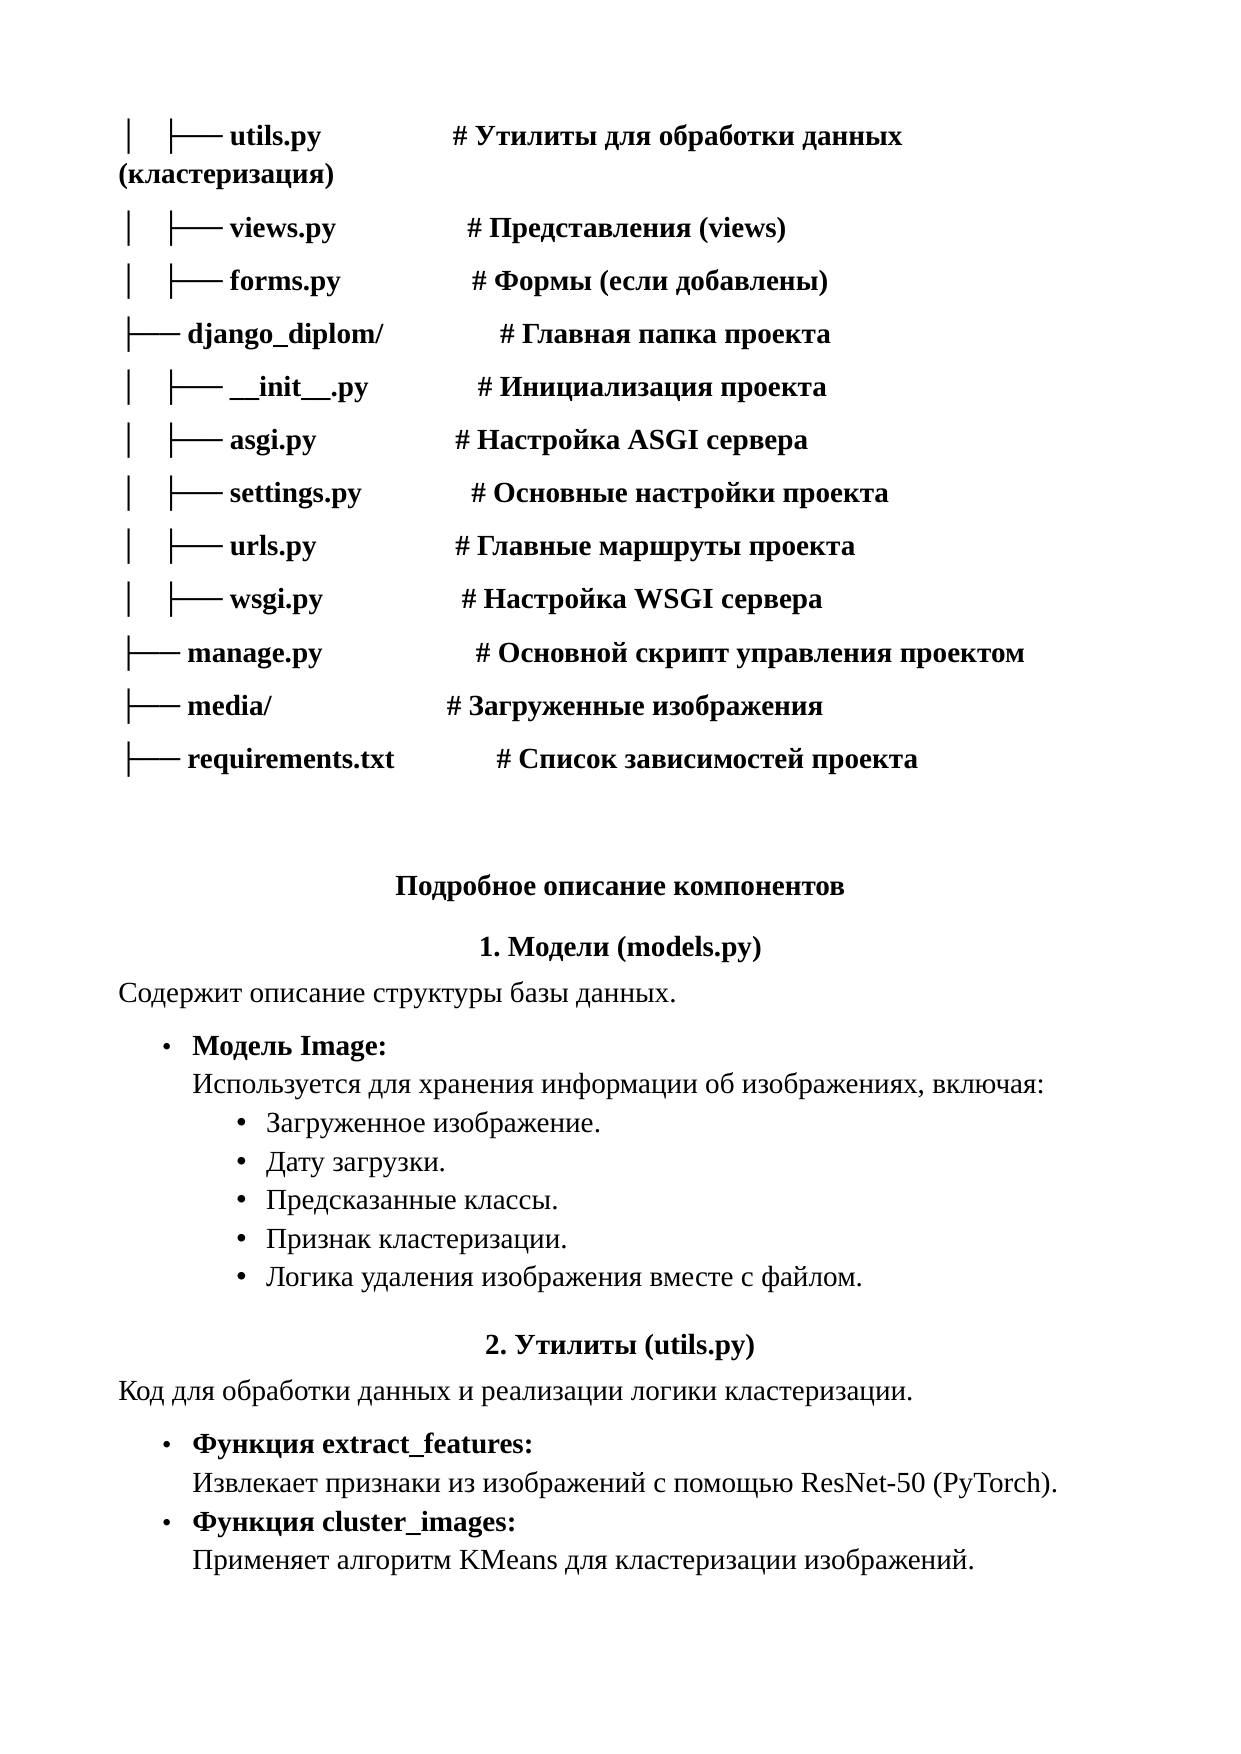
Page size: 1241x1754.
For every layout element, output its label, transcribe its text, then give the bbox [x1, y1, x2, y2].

text Код для обработки данных и реализации логики кластеризации. [118, 1373, 1122, 1407]
list Признак кластеризации. [236, 1221, 1122, 1254]
text │ ├── settings.py # Основные настройки проекта [129, 475, 169, 509]
list Логика удаления изображения вместе с файлом. [236, 1259, 1122, 1293]
text │ ├── wsgi.py # Настройка WSGI сервера [171, 582, 1122, 615]
text │ ├── __init__.py # Инициализация проекта [171, 369, 1122, 403]
text │ ├── settings.py # Основные настройки проекта [171, 475, 1122, 509]
text │ ├── views.py # Представления (views) [129, 210, 169, 243]
text ├── manage.py # Основной скрипт управления проектом [129, 635, 1122, 668]
list Загруженное изображение. [236, 1105, 1122, 1139]
list Дату загрузки. [236, 1144, 1122, 1177]
text │ ├── views.py # Представления (views) [171, 210, 1122, 243]
subtitle 1. Модели (models.py) [118, 929, 1122, 962]
subtitle 2. Утилиты (utils.py) [118, 1327, 1122, 1361]
text │ ├── asgi.py # Настройка ASGI сервера [171, 422, 1122, 456]
text ├── requirements.txt # Список зависимостей проекта [129, 741, 1122, 774]
list Предсказанные классы. [236, 1182, 1122, 1216]
text │ ├── asgi.py # Настройка ASGI сервера [129, 422, 169, 456]
text │ ├── wsgi.py # Настройка WSGI сервера [129, 582, 169, 615]
text │ ├── utils.py # Утилиты для обработки данных (кластеризация) [118, 118, 1122, 190]
list Функция extract_features: Извлекает признаки из изображений с помощью ResNet-50 (PyTorch). [162, 1427, 1122, 1499]
text │ ├── urls.py # Главные маршруты проекта [171, 528, 1122, 562]
list Модель Image: Используется для хранения информации об изображениях, включая: [162, 1028, 1122, 1100]
text │ ├── urls.py # Главные маршруты проекта [129, 528, 169, 562]
text ├── django_diplom/ # Главная папка проекта [129, 316, 1122, 349]
list Функция cluster_images: Применяет алгоритм KMeans для кластеризации изображений. [162, 1504, 1122, 1576]
text ├── media/ # Загруженные изображения [129, 688, 1122, 721]
text Содержит описание структуры базы данных. [118, 975, 1122, 1008]
text │ ├── forms.py # Формы (если добавлены) [129, 263, 169, 296]
text │ ├── __init__.py # Инициализация проекта [129, 369, 169, 403]
text │ ├── forms.py # Формы (если добавлены) [171, 263, 1122, 296]
subtitle Подробное описание компонентов [118, 868, 1122, 902]
